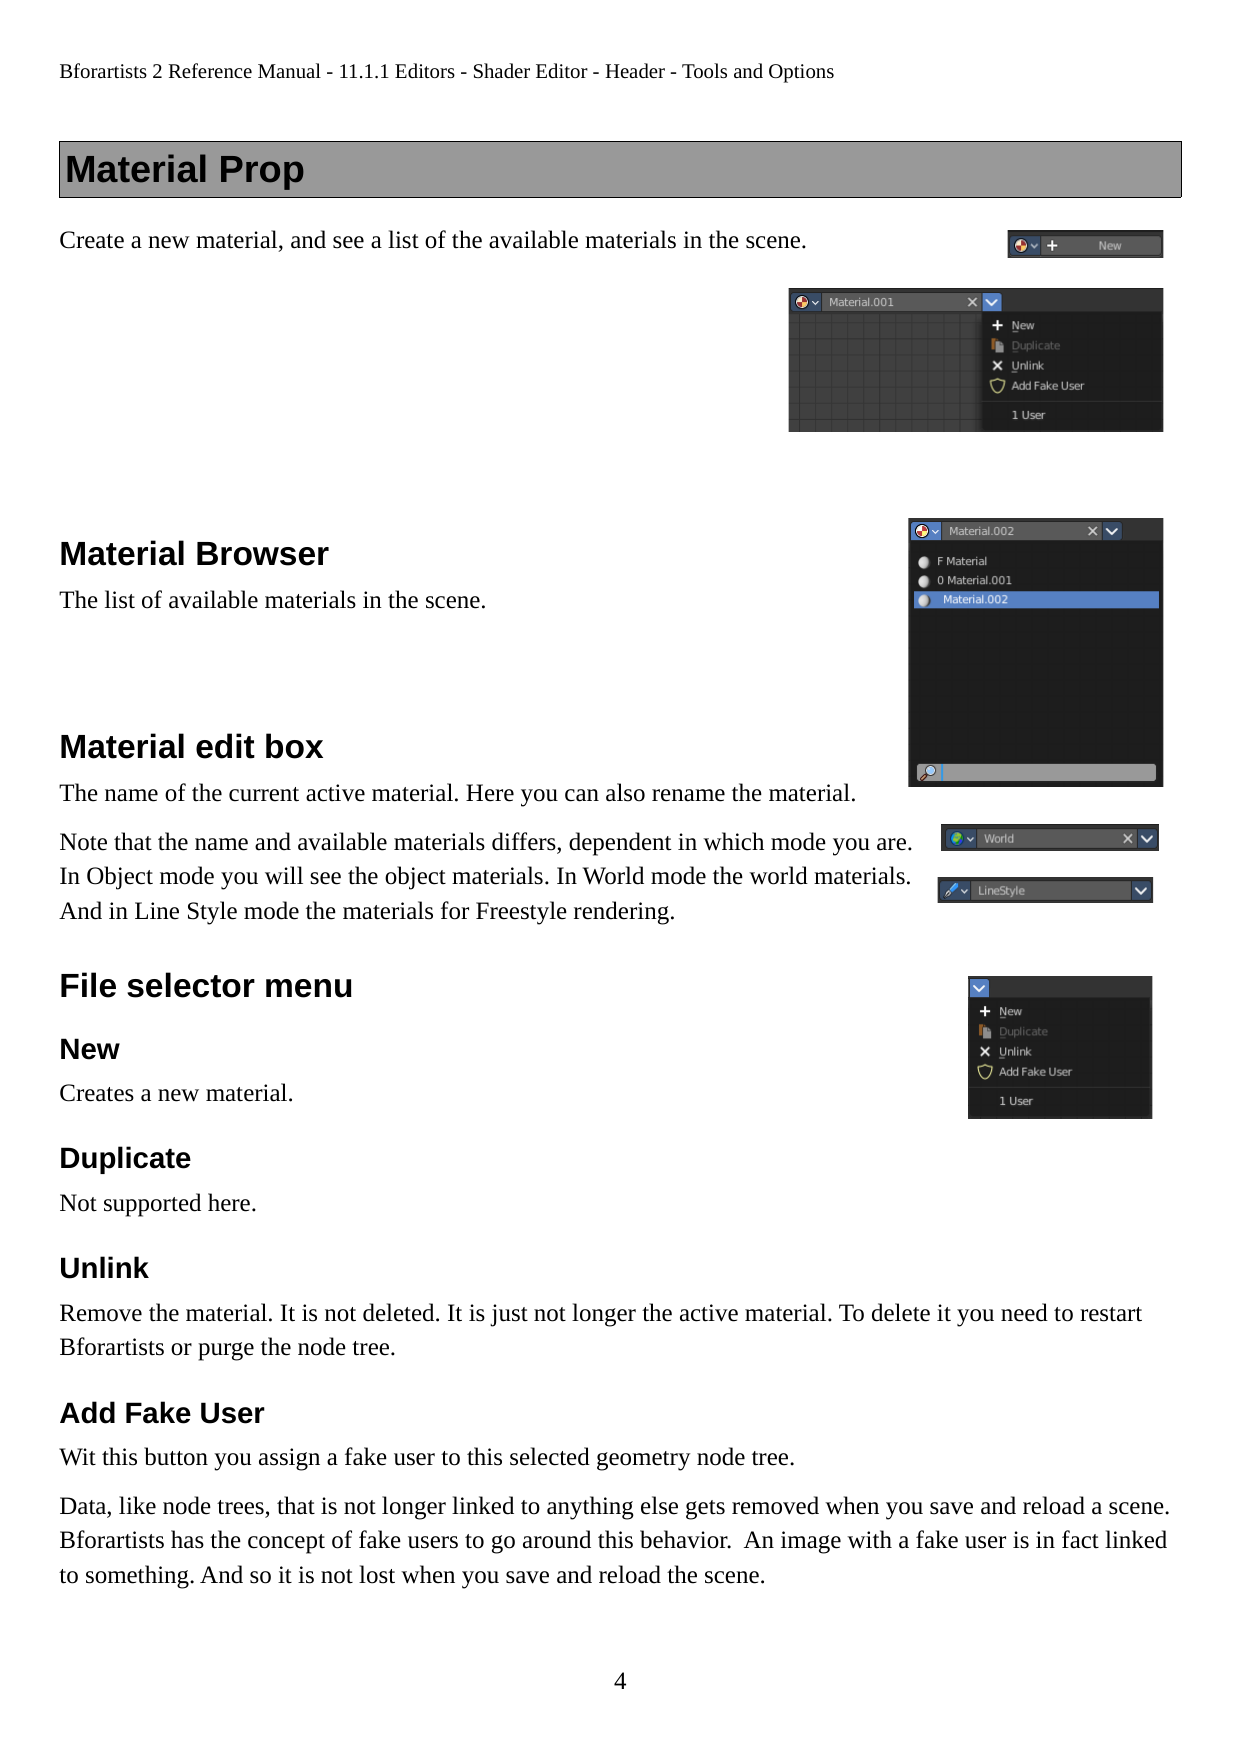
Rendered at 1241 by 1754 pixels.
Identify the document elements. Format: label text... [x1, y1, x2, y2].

picture [968, 976, 1153, 1119]
text The name of the current active material. Here you can also rename the material. [59, 778, 1181, 807]
text Remove the material. It is not deleted. It is just not longer the active material. To delete it you need to restart Bforartists or purge the node tree. [59, 1298, 1181, 1361]
subtitle [1153, 1032, 1181, 1065]
picture [788, 288, 1164, 432]
subtitle Material Browser [59, 534, 908, 572]
picture [908, 518, 1164, 787]
text Create a new material, and see a list of the available materials in the scene. [59, 225, 1181, 254]
subtitle File selector menu [59, 966, 1181, 1004]
subtitle Duplicate [59, 1141, 1181, 1175]
text The list of available materials in the scene. [59, 585, 908, 614]
picture [941, 824, 1159, 851]
picture [1007, 230, 1164, 258]
text Not supported here. [59, 1188, 1181, 1216]
table_header Material Prop [60, 142, 1181, 197]
text Wit this button you assign a fake user to this selected geometry node tree. [59, 1442, 1181, 1471]
picture [937, 877, 1154, 903]
subtitle Unlink [59, 1251, 1181, 1285]
text [1153, 1078, 1181, 1107]
subtitle Add Fake User [59, 1396, 1181, 1429]
subtitle New [59, 1032, 968, 1065]
text Data, like node trees, that is not longer linked to anything else gets removed when you save and reload a scene. Bforartists has the concept of fake users to go around this behavior. An image with a fake user is in fact linked to something. And so it is not lost when you save and reload the scene. [59, 1491, 1181, 1589]
subtitle Material edit box [59, 727, 908, 765]
subtitle [1164, 727, 1181, 765]
text Creates a new material. [59, 1078, 968, 1107]
text Note that the name and available materials differs, dependent in which mode you are. In Object mode you will see the object materials. In World mode the world materials. And in Line Style mode the materials for Freestyle rendering. [59, 827, 1181, 925]
subtitle [1164, 534, 1181, 572]
